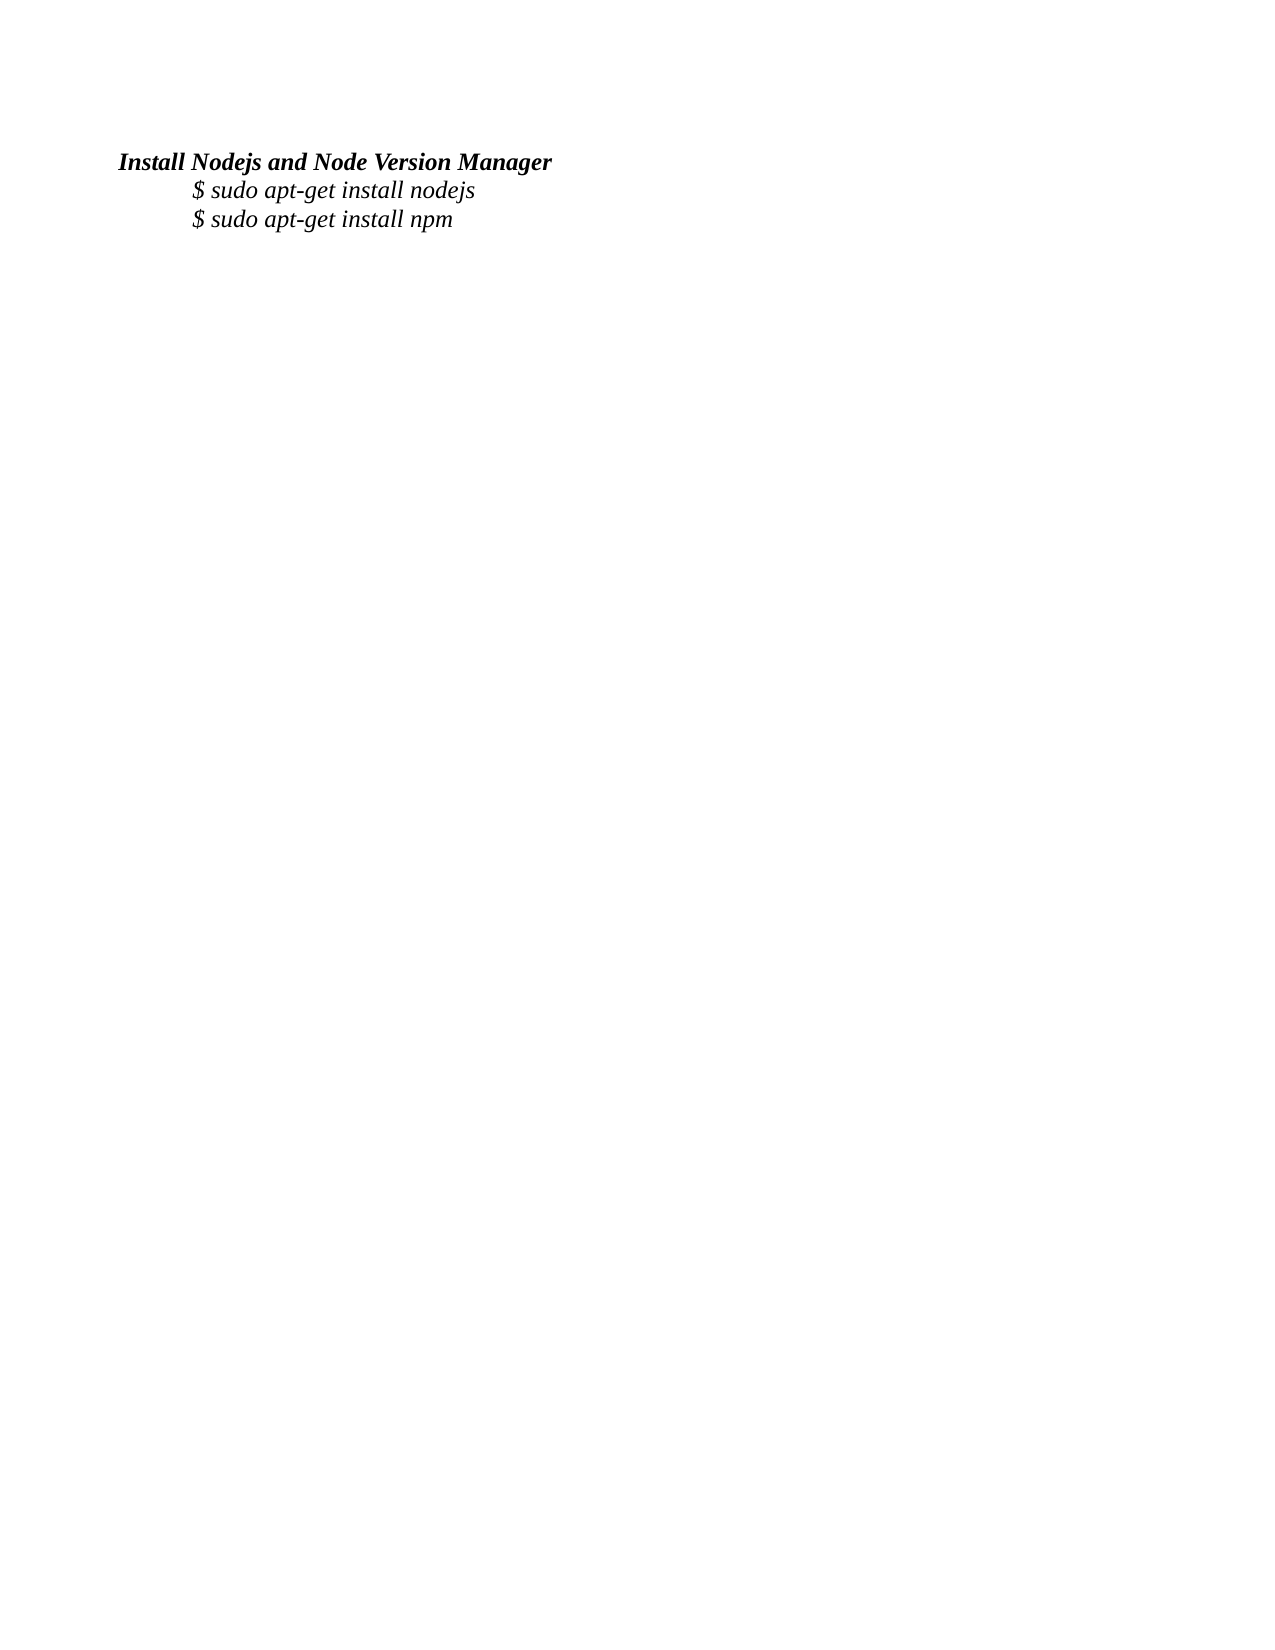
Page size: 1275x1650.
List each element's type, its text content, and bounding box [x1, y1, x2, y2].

text $ sudo apt-get install nodejs [118, 176, 1157, 204]
text Install Nodejs and Node Version Manager [118, 147, 1157, 176]
text $ sudo apt-get install npm [118, 204, 1157, 233]
